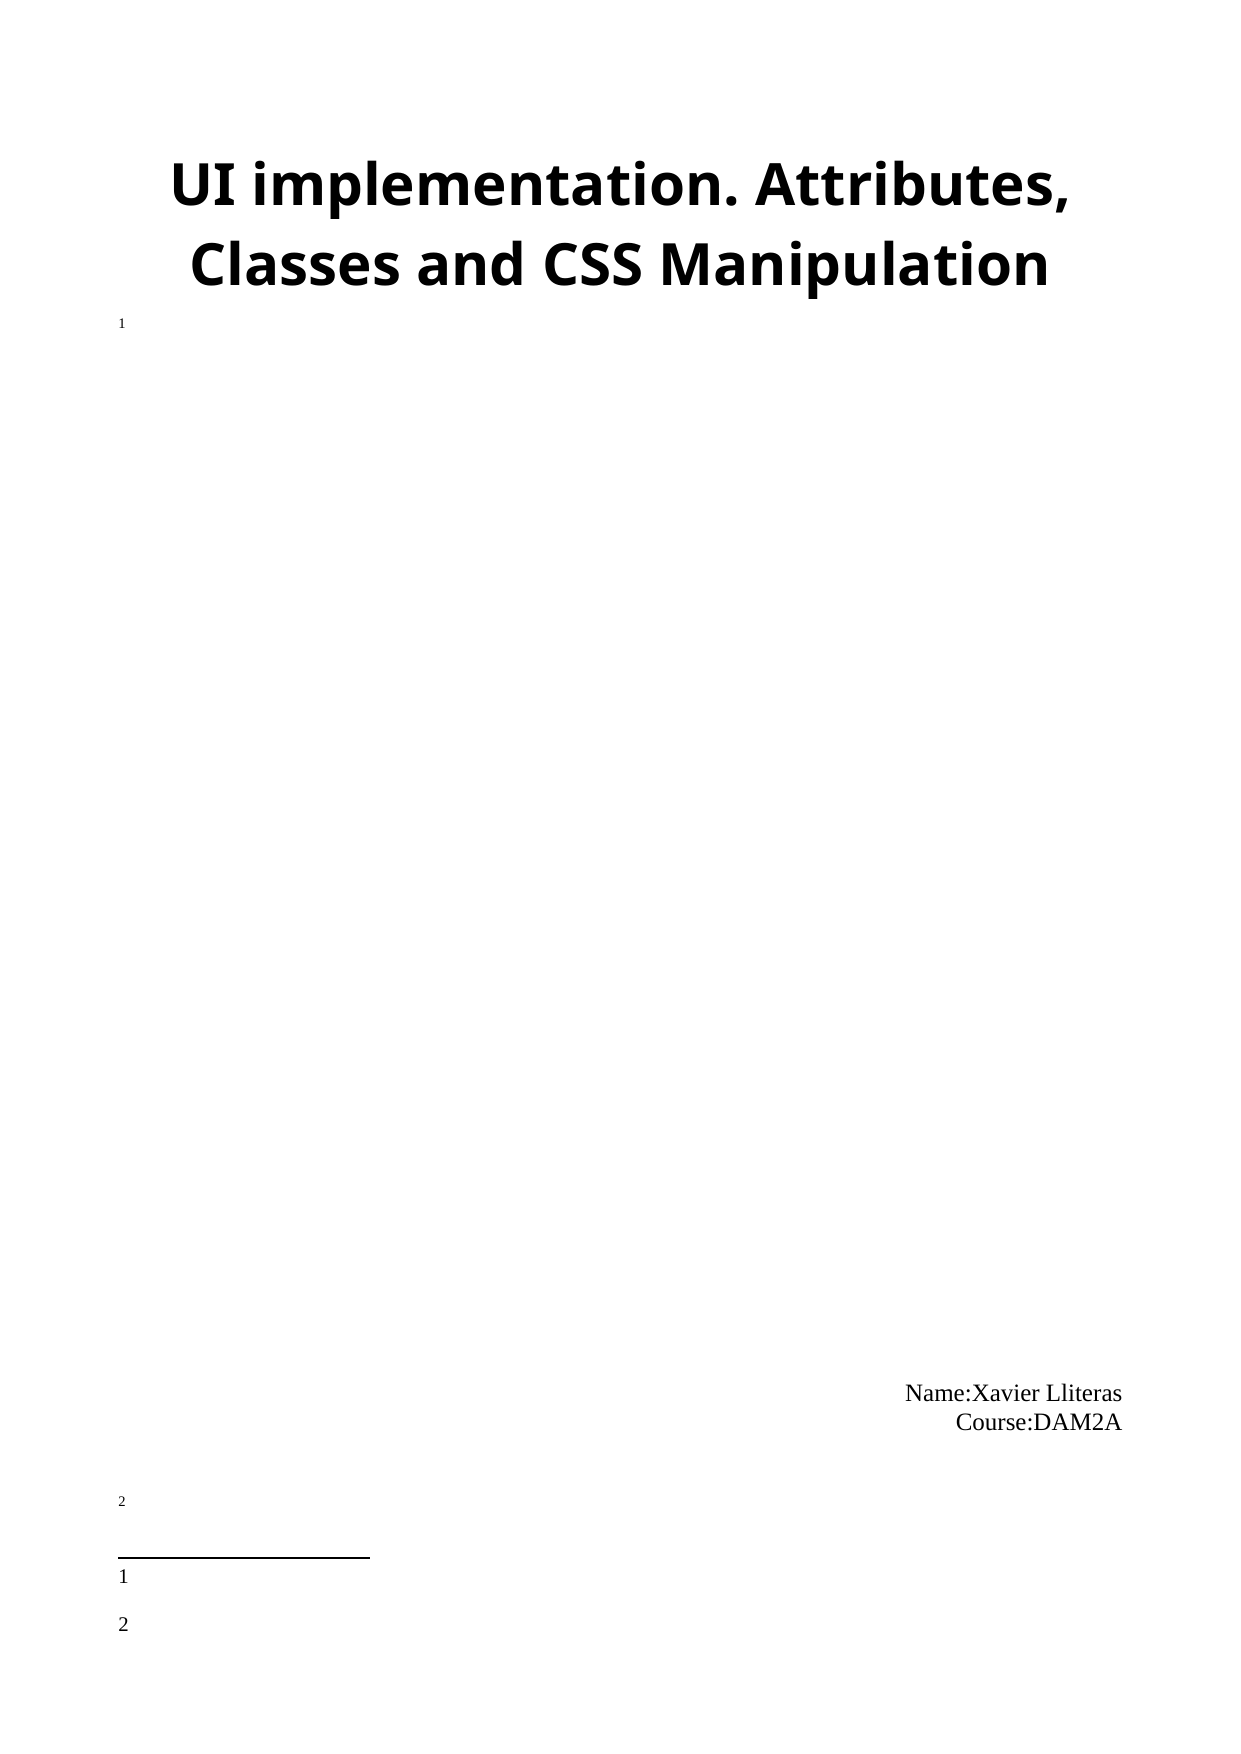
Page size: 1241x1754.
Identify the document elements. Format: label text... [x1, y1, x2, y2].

title UI implementation. Attributes, Classes and CSS Manipulation [118, 143, 1122, 302]
text Name:Xavier Lliteras [118, 1378, 1122, 1407]
text Course:DAM2A [118, 1407, 1122, 1436]
